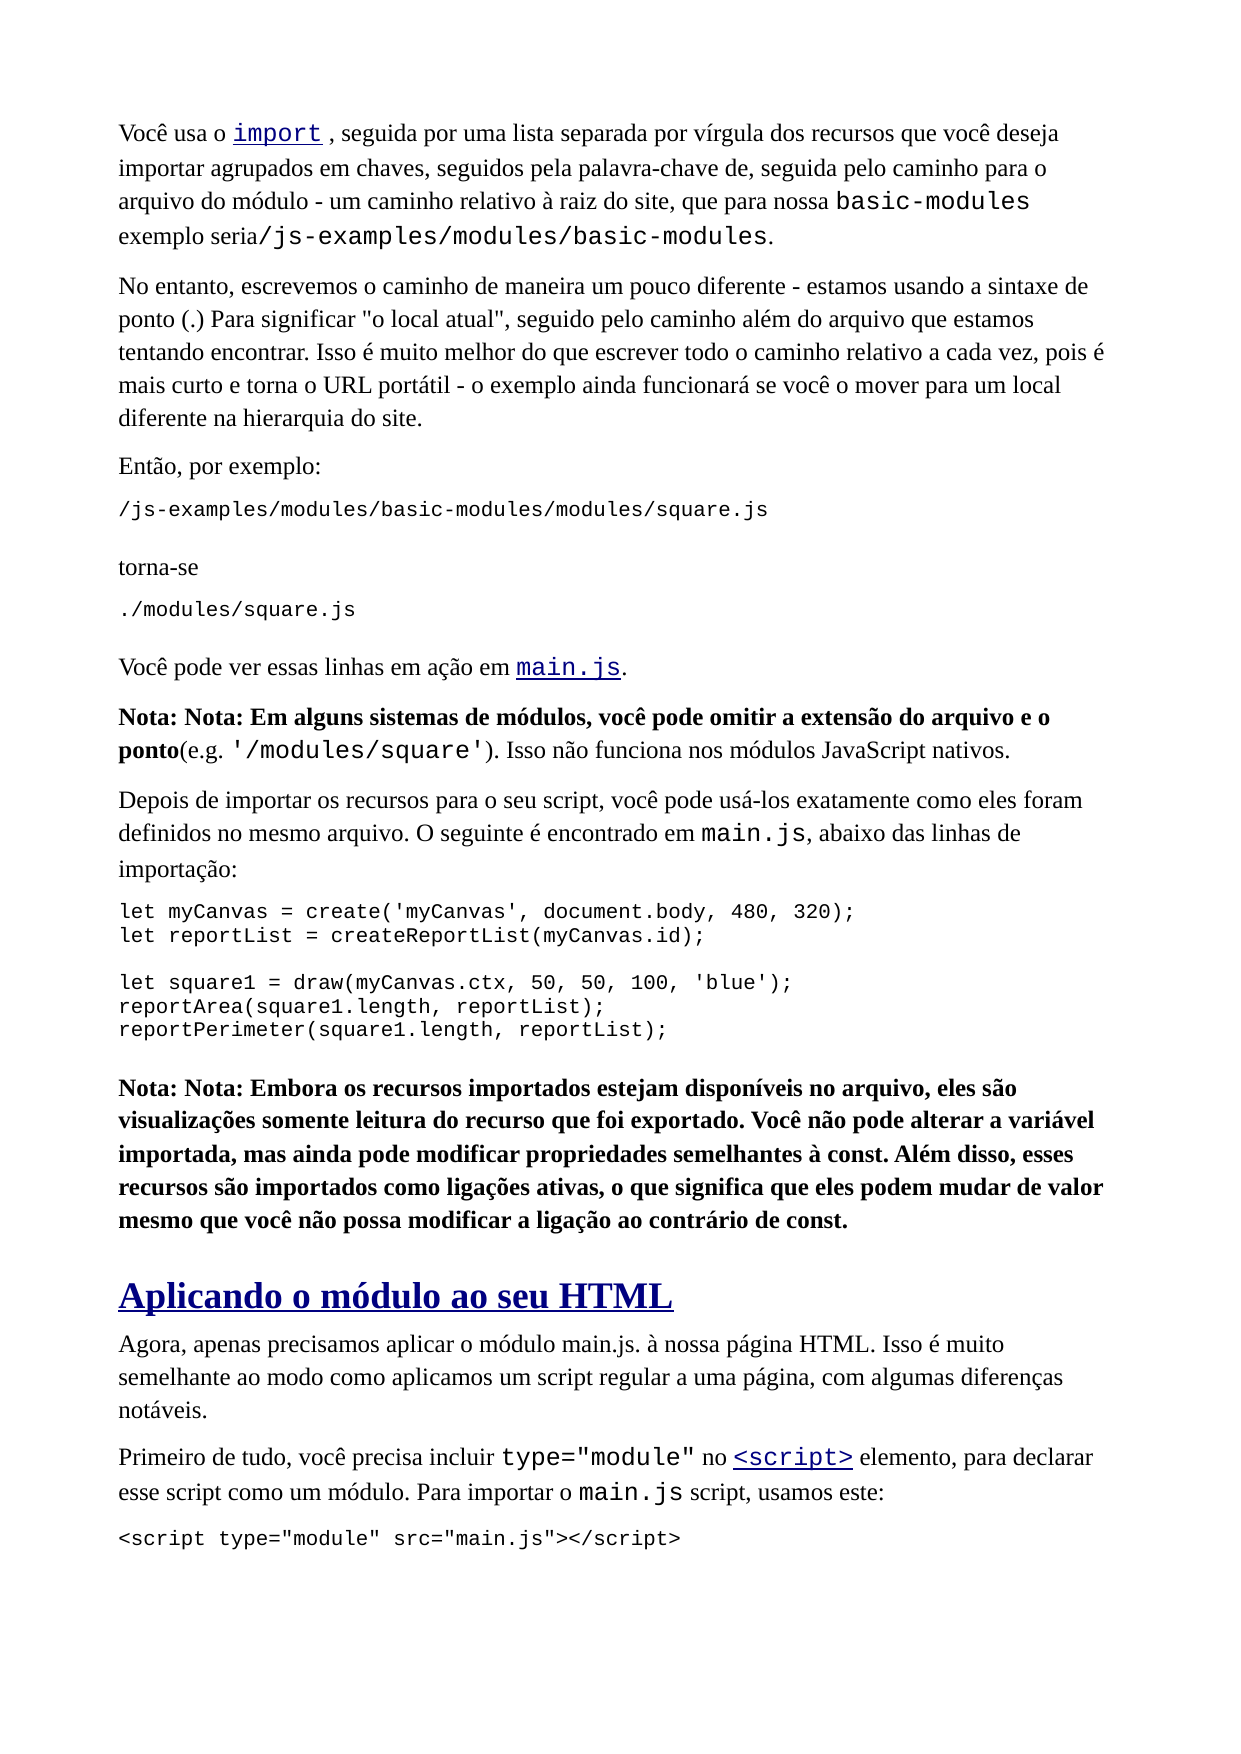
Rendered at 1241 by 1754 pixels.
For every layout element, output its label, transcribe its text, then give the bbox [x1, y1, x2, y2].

text reportArea(square1.length, reportList); [118, 996, 1122, 1019]
text Nota: Nota: Em alguns sistemas de módulos, você pode omitir a extensão do arquivo e o ponto(e.g. '/modules/square'). Isso não funciona nos módulos JavaScript nativos. [118, 702, 1122, 766]
text Agora, apenas precisamos aplicar o módulo main.js. à nossa página HTML. Isso é muito semelhante ao modo como aplicamos um script regular a uma página, com algumas diferenças notáveis. [118, 1329, 1122, 1423]
text Depois de importar os recursos para o seu script, você pode usá-los exatamente como eles foram definidos no mesmo arquivo. O seguinte é encontrado em main.js, abaixo das linhas de importação: [118, 786, 1122, 882]
text /js-examples/modules/basic-modules/modules/square.js [118, 499, 1122, 522]
text No entanto, escrevemos o caminho de maneira um pouco diferente - estamos usando a sintaxe de ponto (.) Para significar "o local atual", seguido pelo caminho além do arquivo que estamos tentando encontrar. Isso é muito melhor do que escrever todo o caminho relativo a cada vez, pois é mais curto e torna o URL portátil - o exemplo ainda funcionará se você o mover para um local diferente na hierarquia do site. [118, 271, 1122, 432]
text Primeiro de tudo, você precisa incluir type="module" no <script> elemento, para declarar esse script como um módulo. Para importar o main.js script, usamos este: [118, 1442, 1122, 1508]
text Você pode ver essas linhas em ação em main.js. [118, 652, 1122, 683]
text let square1 = draw(myCanvas.ctx, 50, 50, 100, 'blue'); [118, 972, 1122, 996]
subtitle Aplicando o módulo ao seu HTML [118, 1273, 1122, 1316]
text let reportList = createReportList(myCanvas.id); [118, 925, 1122, 948]
text torna-se [118, 552, 1122, 581]
text Você usa o import , seguida por uma lista separada por vírgula dos recursos que você deseja importar agrupados em chaves, seguidos pela palavra-chave de, seguida pelo caminho para o arquivo do módulo - um caminho relativo à raiz do site, que para nossa basic-modules exemplo seria/js-examples/modules/basic-modules. [118, 118, 1122, 252]
text reportPerimeter(square1.length, reportList); [118, 1019, 1122, 1043]
text Então, por exemplo: [118, 451, 1122, 480]
text let myCanvas = create('myCanvas', document.body, 480, 320); [118, 901, 1122, 925]
text ./modules/square.js [118, 599, 1122, 623]
text <script type="module" src="main.js"></script> [118, 1527, 1122, 1551]
text Nota: Nota: Embora os recursos importados estejam disponíveis no arquivo, eles são visualizações somente leitura do recurso que foi exportado. Você não pode alterar a variável importada, mas ainda pode modificar propriedades semelhantes à const. Além disso, esses recursos são importados como ligações ativas, o que significa que eles podem mudar de valor mesmo que você não possa modificar a ligação ao contrário de const. [118, 1073, 1122, 1233]
